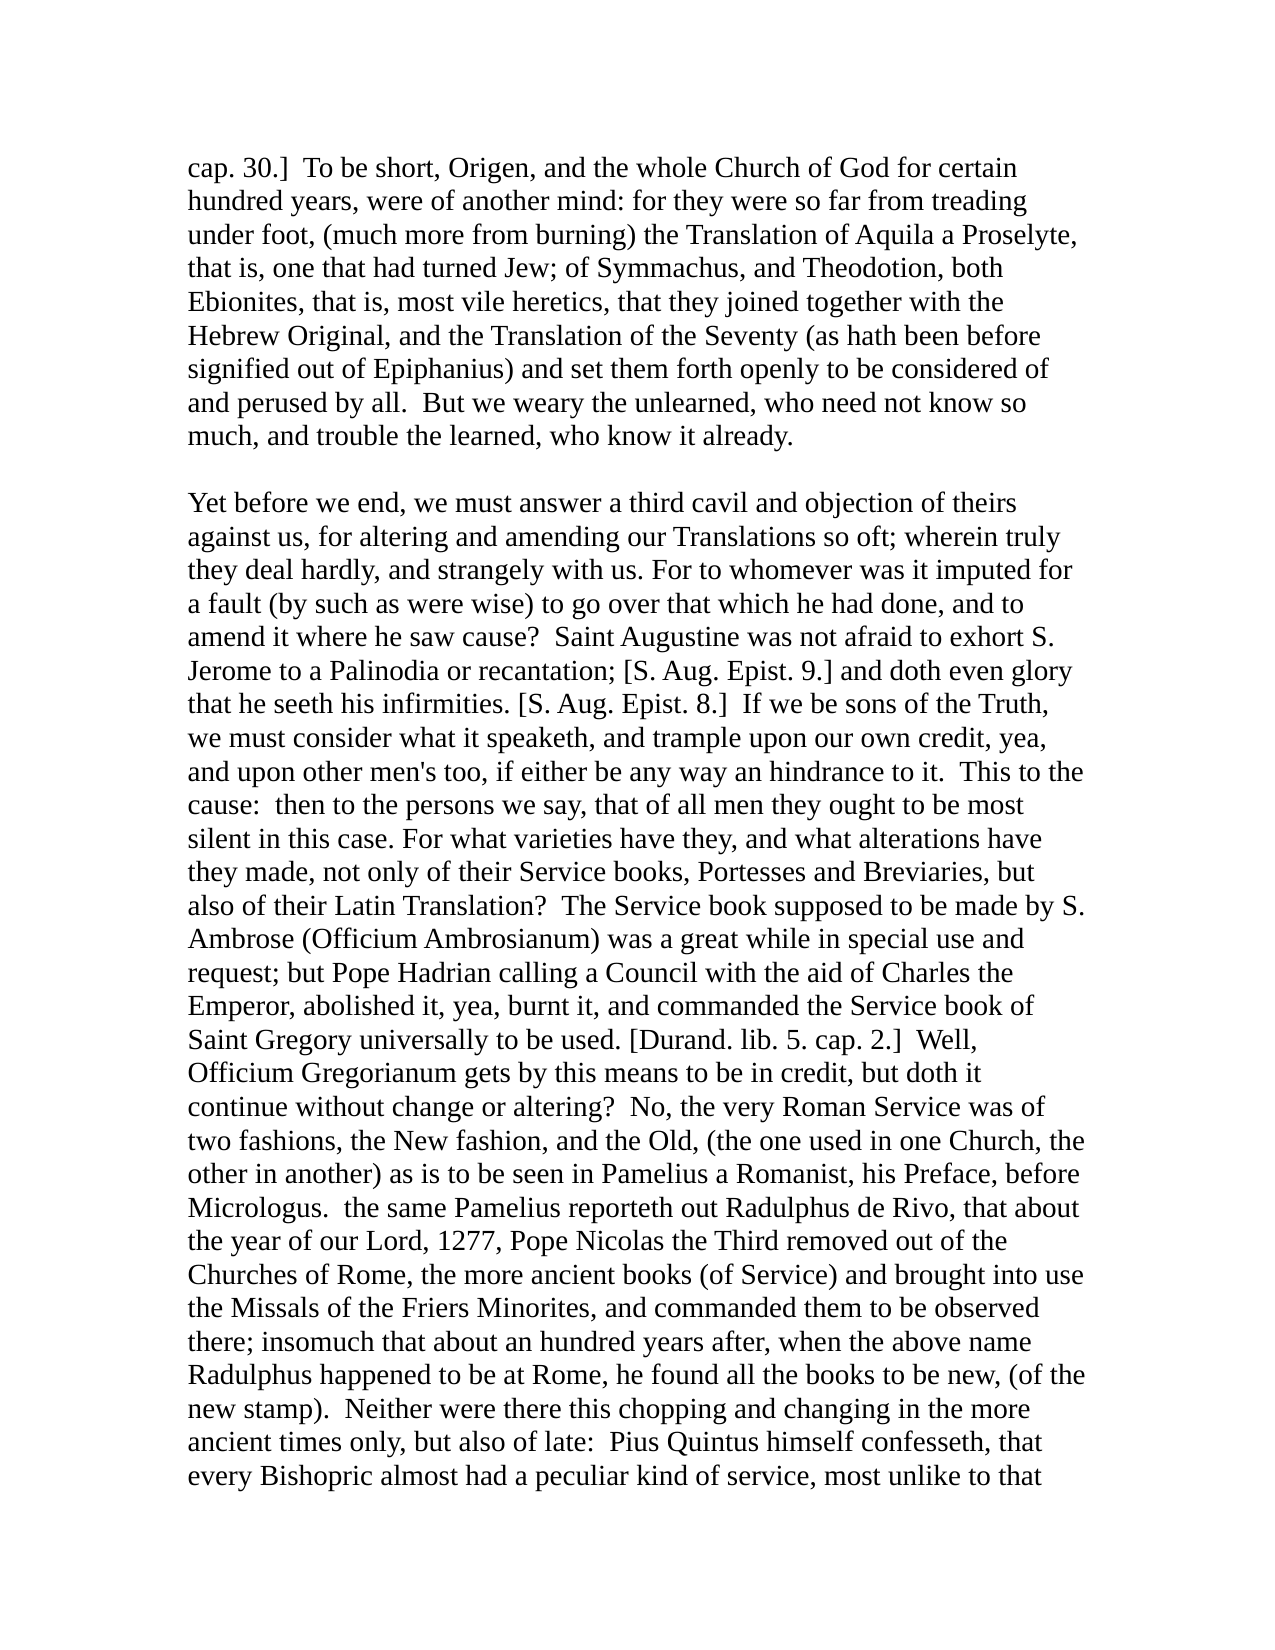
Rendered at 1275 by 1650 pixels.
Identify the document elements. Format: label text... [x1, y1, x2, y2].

text cap. 30.] To be short, Origen, and the whole Church of God for certain hundred years, were of another mind: for they were so far from treading under foot, (much more from burning) the Translation of Aquila a Proselyte, that is, one that had turned Jew; of Symmachus, and Theodotion, both Ebionites, that is, most vile heretics, that they joined together with the Hebrew Original, and the Translation of the Seventy (as hath been before signified out of Epiphanius) and set them forth openly to be considered of and perused by all. But we weary the unlearned, who need not know so much, and trouble the learned, who know it already. [187, 150, 1087, 452]
text Yet before we end, we must answer a third cavil and objection of theirs against us, for altering and amending our Translations so oft; wherein truly they deal hardly, and strangely with us. For to whomever was it imputed for a fault (by such as were wise) to go over that which he had done, and to amend it where he saw cause? Saint Augustine was not afraid to exhort S. Jerome to a Palinodia or recantation; [S. Aug. Epist. 9.] and doth even glory that he seeth his infirmities. [S. Aug. Epist. 8.] If we be sons of the Truth, we must consider what it speaketh, and trample upon our own credit, yea, and upon other men's too, if either be any way an hindrance to it. This to the cause: then to the persons we say, that of all men they ought to be most silent in this case. For what varieties have they, and what alterations have they made, not only of their Service books, Portesses and Breviaries, but also of their Latin Translation? The Service book supposed to be made by S. Ambrose (Officium Ambrosianum) was a great while in special use and request; but Pope Hadrian calling a Council with the aid of Charles the Emperor, abolished it, yea, burnt it, and commanded the Service book of Saint Gregory universally to be used. [Durand. lib. 5. cap. 2.] Well, Officium Gregorianum gets by this means to be in credit, but doth it continue without change or altering? No, the very Roman Service was of two fashions, the New fashion, and the Old, (the one used in one Church, the other in another) as is to be seen in Pamelius a Romanist, his Preface, before Micrologus. the same Pamelius reporteth out Radulphus de Rivo, that about the year of our Lord, 1277, Pope Nicolas the Third removed out of the Churches of Rome, the more ancient books (of Service) and brought into use the Missals of the Friers Minorites, and commanded them to be observed there; insomuch that about an hundred years after, when the above name Radulphus happened to be at Rome, he found all the books to be new, (of the new stamp). Neither were there this chopping and changing in the more ancient times only, but also of late: Pius Quintus himself confesseth, that every Bishopric almost had a peculiar kind of service, most unlike to that [187, 485, 1087, 1492]
